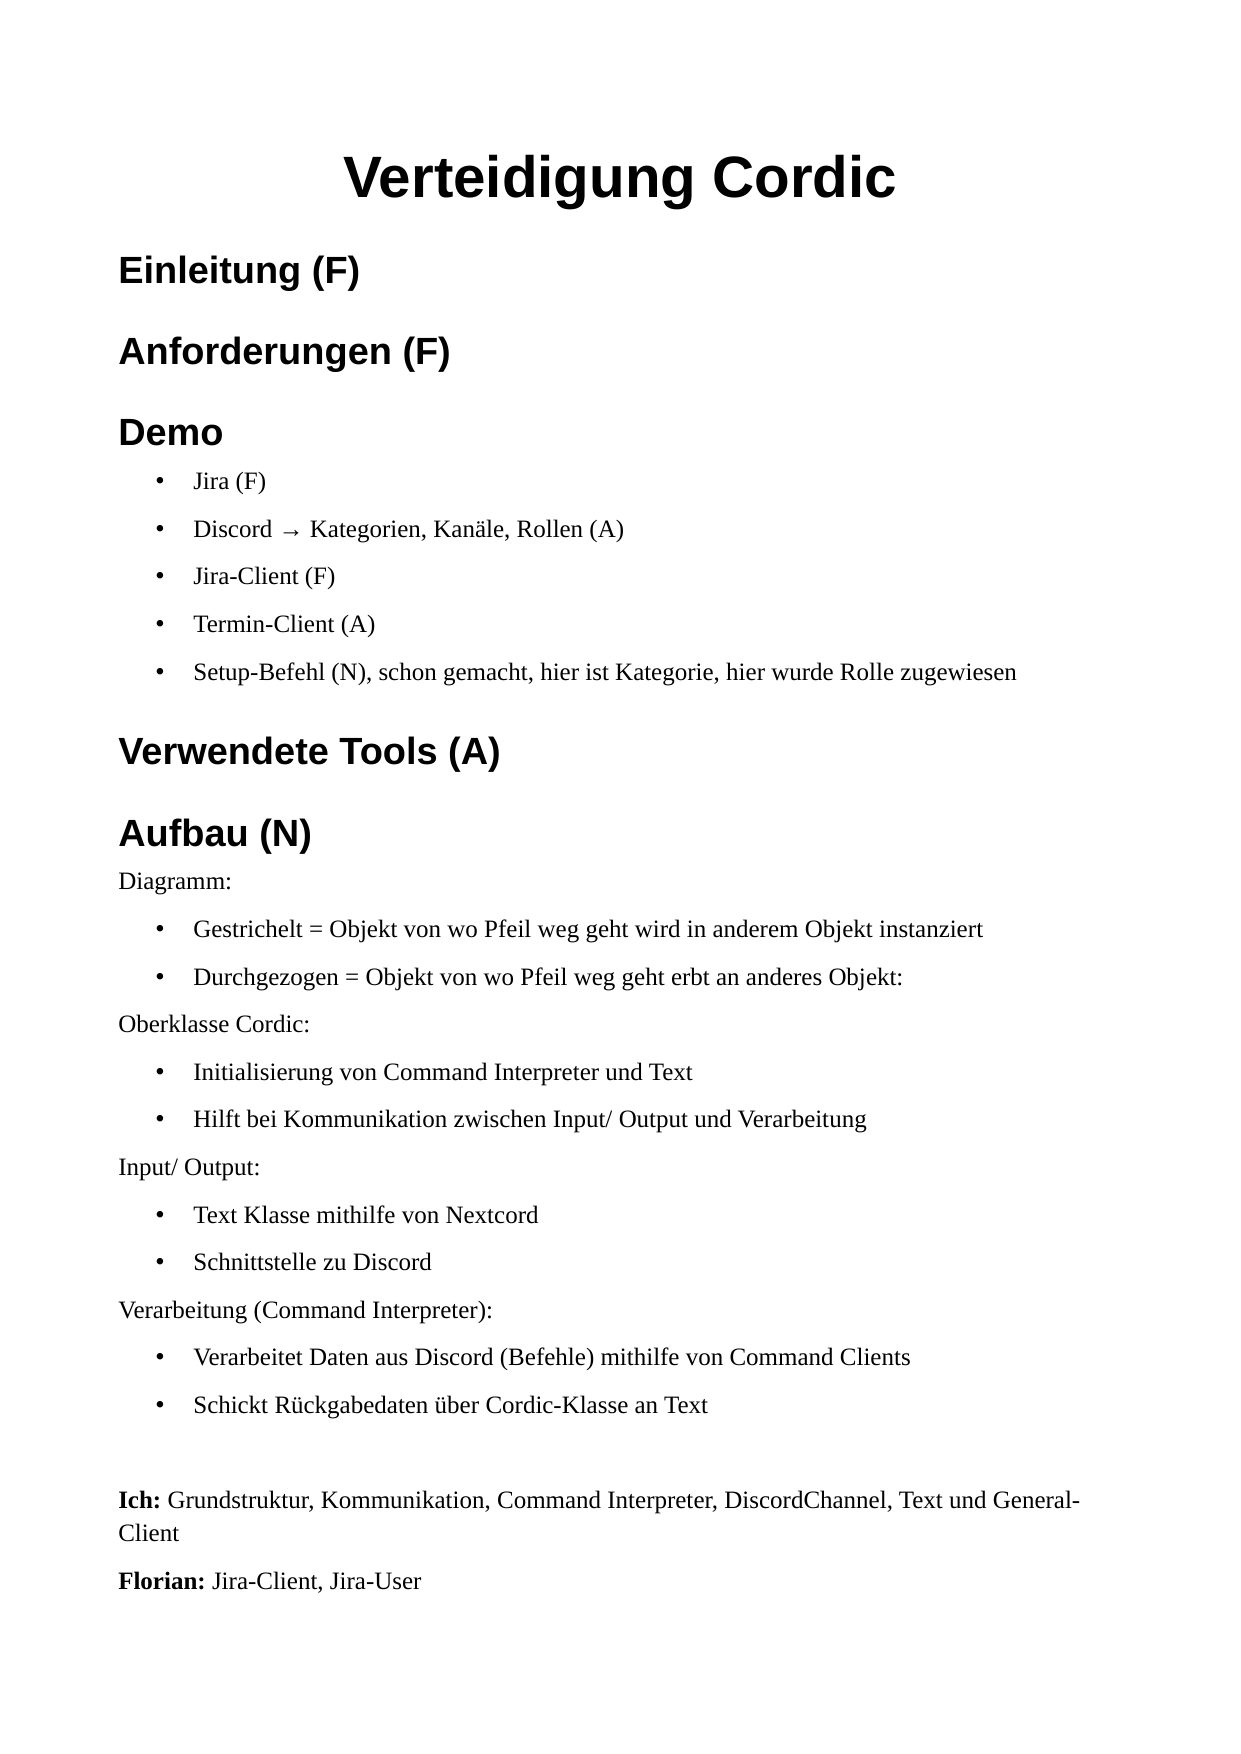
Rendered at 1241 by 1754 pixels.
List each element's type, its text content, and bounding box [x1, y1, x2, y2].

subtitle Demo [118, 410, 1122, 454]
list Schnittstelle zu Discord [156, 1247, 1122, 1276]
subtitle Aufbau (N) [118, 810, 1122, 854]
list Jira (F) [156, 466, 1122, 495]
text Diagramm: [118, 866, 1122, 895]
title Verteidigung Cordic [118, 143, 1122, 210]
list Setup-Befehl (N), schon gemacht, hier ist Kategorie, hier wurde Rolle zugewiesen [156, 657, 1122, 685]
text Input/ Output: [118, 1152, 1122, 1181]
text Ich: Grundstruktur, Kommunikation, Command Interpreter, DiscordChannel, Text und General-Client [118, 1485, 1122, 1547]
subtitle Anforderungen (F) [118, 329, 1122, 372]
list Verarbeitet Daten aus Discord (Befehle) mithilfe von Command Clients [156, 1342, 1122, 1371]
subtitle Verwendete Tools (A) [118, 729, 1122, 773]
list Schickt Rückgabedaten über Cordic-Klasse an Text [156, 1390, 1122, 1419]
list Durchgezogen = Objekt von wo Pfeil weg geht erbt an anderes Objekt: [156, 962, 1122, 990]
text Florian: Jira-Client, Jira-User [118, 1566, 1122, 1595]
list Text Klasse mithilfe von Nextcord [156, 1200, 1122, 1228]
list Termin-Client (A) [156, 609, 1122, 638]
text Verarbeitung (Command Interpreter): [118, 1295, 1122, 1324]
list Hilft bei Kommunikation zwischen Input/ Output und Verarbeitung [156, 1104, 1122, 1133]
list Discord → Kategorien, Kanäle, Rollen (A) [156, 514, 1122, 542]
list Jira-Client (F) [156, 561, 1122, 590]
list Gestrichelt = Objekt von wo Pfeil weg geht wird in anderem Objekt instanziert [156, 914, 1122, 943]
text Oberklasse Cordic: [118, 1009, 1122, 1038]
list Initialisierung von Command Interpreter und Text [156, 1057, 1122, 1086]
subtitle Einleitung (F) [118, 248, 1122, 291]
